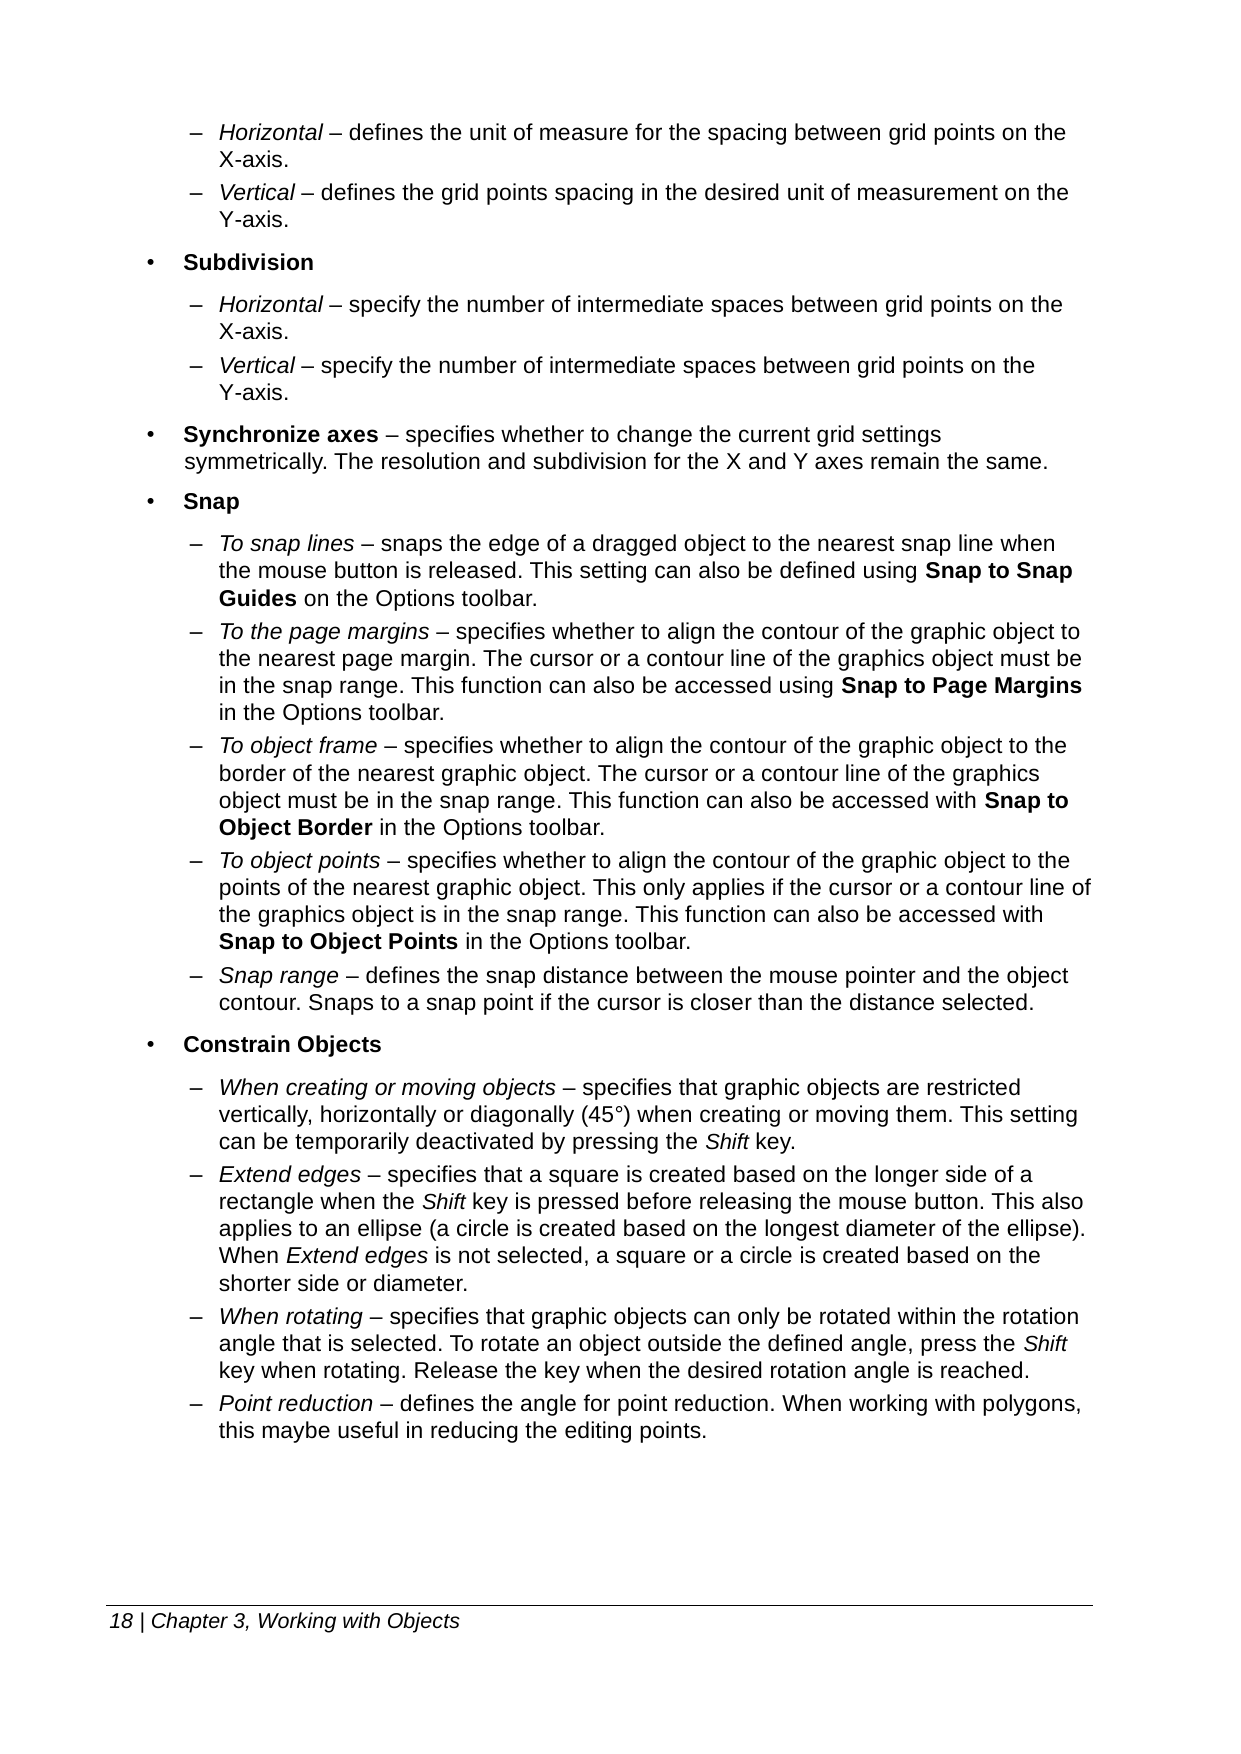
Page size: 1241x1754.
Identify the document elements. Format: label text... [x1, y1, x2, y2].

list When rotating – specifies that graphic objects can only be rotated within the rotation angle that is selected. To rotate an object outside the defined angle, press the Shift key when rotating. Release the key when the desired rotation angle is reached. [189, 1302, 1093, 1383]
list Vertical – specify the number of intermediate spaces between grid points on the Y‑axis. [189, 351, 1093, 405]
list Subdivision [144, 245, 1093, 278]
list When creating or moving objects – specifies that graphic objects are restricted vertically, horizontally or diagonally (45°) when creating or moving them. This setting can be temporarily deactivated by pressing the Shift key. [189, 1073, 1093, 1154]
list To snap lines – snaps the edge of a dragged object to the nearest snap line when the mouse button is released. This setting can also be defined using Snap to Snap Guides on the Options toolbar. [189, 530, 1093, 611]
list To the page margins – specifies whether to align the contour of the graphic object to the nearest page margin. The cursor or a contour line of the graphics object must be in the snap range. This function can also be accessed using Snap to Page Margins in the Options toolbar. [189, 617, 1093, 726]
list Snap range – defines the snap distance between the mouse pointer and the object contour. Snaps to a snap point if the cursor is closer than the distance selected. [189, 961, 1093, 1015]
list Constrain Objects [144, 1028, 1093, 1061]
list Horizontal – specify the number of intermediate spaces between grid points on the X‑axis. [189, 291, 1093, 345]
list Horizontal – defines the unit of measure for the spacing between grid points on the X‑axis. [189, 118, 1093, 172]
list Vertical – defines the grid points spacing in the desired unit of measurement on the Y‑axis. [189, 178, 1093, 233]
list Extend edges – specifies that a square is created based on the longer side of a rectangle when the Shift key is pressed before releasing the mouse button. This also applies to an ellipse (a circle is created based on the longest diameter of the ellipse). When Extend edges is not selected, a square or a circle is created based on the shorter side or diameter. [189, 1161, 1093, 1296]
list To object points – specifies whether to align the contour of the graphic object to the points of the nearest graphic object. This only applies if the cursor or a contour line of the graphics object is in the snap range. This function can also be accessed with Snap to Object Points in the Options toolbar. [189, 846, 1093, 955]
list Synchronize axes – specifies whether to change the current grid settings symmetrically. The resolution and subdivision for the X and Y axes remain the same. [144, 418, 1093, 475]
list Point reduction – defines the angle for point reduction. When working with polygons, this maybe useful in reducing the editing points. [189, 1390, 1093, 1444]
list Snap [144, 484, 1093, 517]
list To object frame – specifies whether to align the contour of the graphic object to the border of the nearest graphic object. The cursor or a contour line of the graphics object must be in the snap range. This function can also be accessed with Snap to Object Border in the Options toolbar. [189, 732, 1093, 840]
